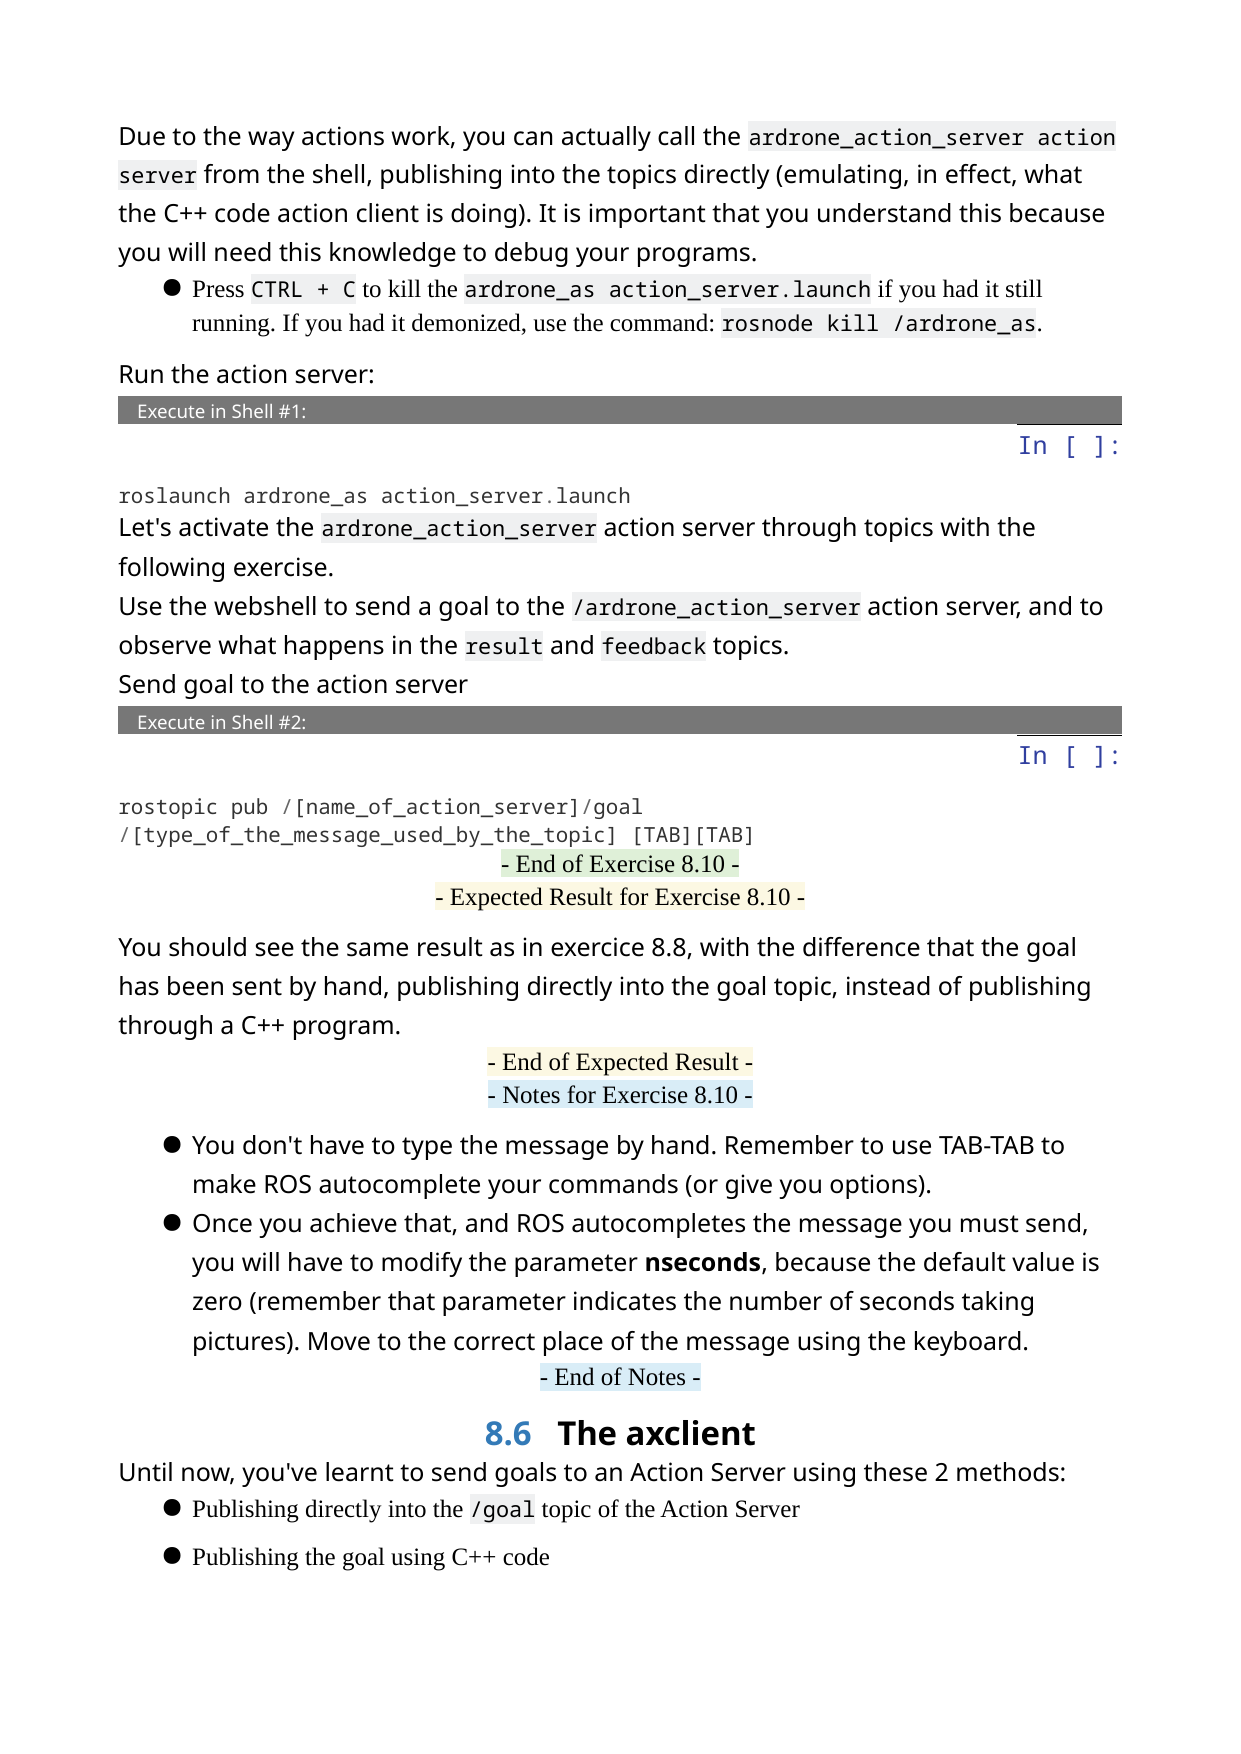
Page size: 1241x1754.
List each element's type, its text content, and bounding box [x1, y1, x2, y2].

text - Expected Result for Exercise 8.10 - [118, 882, 1122, 910]
list Once you achieve that, and ROS autocompletes the message you must send, you will have to modify the parameter nseconds, because the default value is zero (remember that parameter indicates the number of seconds taking pictures). Move to the correct place of the message using the keyboard. [162, 1206, 1122, 1357]
text Execute in Shell #1: [118, 396, 1122, 424]
text Send goal to the action server [118, 667, 1122, 701]
text - End of Notes - [118, 1362, 1122, 1391]
text Let's activate the ardrone_action_server action server through topics with the following exercise. [118, 510, 1122, 583]
text - Notes for Exercise 8.10 - [118, 1080, 1122, 1108]
list Press CTRL + C to kill the ardrone_as action_server.launch if you had it still running. If you had it demonized, use the command: rosnode kill /ardrone_as. [162, 274, 1122, 338]
text Until now, you've learnt to send goals to an Action Server using these 2 methods: [118, 1455, 1122, 1489]
text Run the action server: [118, 356, 1122, 391]
text Due to the way actions work, you can actually call the ardrone_action_server action server from the shell, publishing into the topics directly (emulating, in effect, what the C++ code action client is doing). It is important that you understand this because you will need this knowledge to debug your programs. [118, 118, 1122, 269]
list You don't have to type the message by hand. Remember to use TAB-TAB to make ROS autocomplete your commands (or give you options). [162, 1127, 1122, 1201]
text Use the webshell to send a goal to the /ardrone_action_server action server, and to observe what happens in the result and feedback topics. [118, 588, 1122, 662]
list Publishing directly into the /goal topic of the Action Server [162, 1494, 1122, 1524]
text Execute in Shell #2: [118, 706, 1122, 734]
text roslaunch ardrone_as action_server.launch [118, 482, 1122, 510]
subtitle 8.6 The axclient [118, 1410, 1122, 1455]
text - End of Expected Result - [118, 1047, 1122, 1076]
text - End of Exercise 8.10 - [118, 849, 1122, 877]
list Publishing the goal using C++ code [162, 1542, 1122, 1571]
text In [ ]: [118, 734, 1122, 772]
text rostopic pub /[name_of_action_server]/goal /[type_of_the_message_used_by_the_topic] [TAB][TAB] [118, 792, 1122, 849]
text You should see the same result as in exercice 8.8, with the difference that the goal has been sent by hand, publishing directly into the goal topic, instead of publishing through a C++ program. [118, 929, 1122, 1042]
text In [ ]: [118, 424, 1122, 461]
